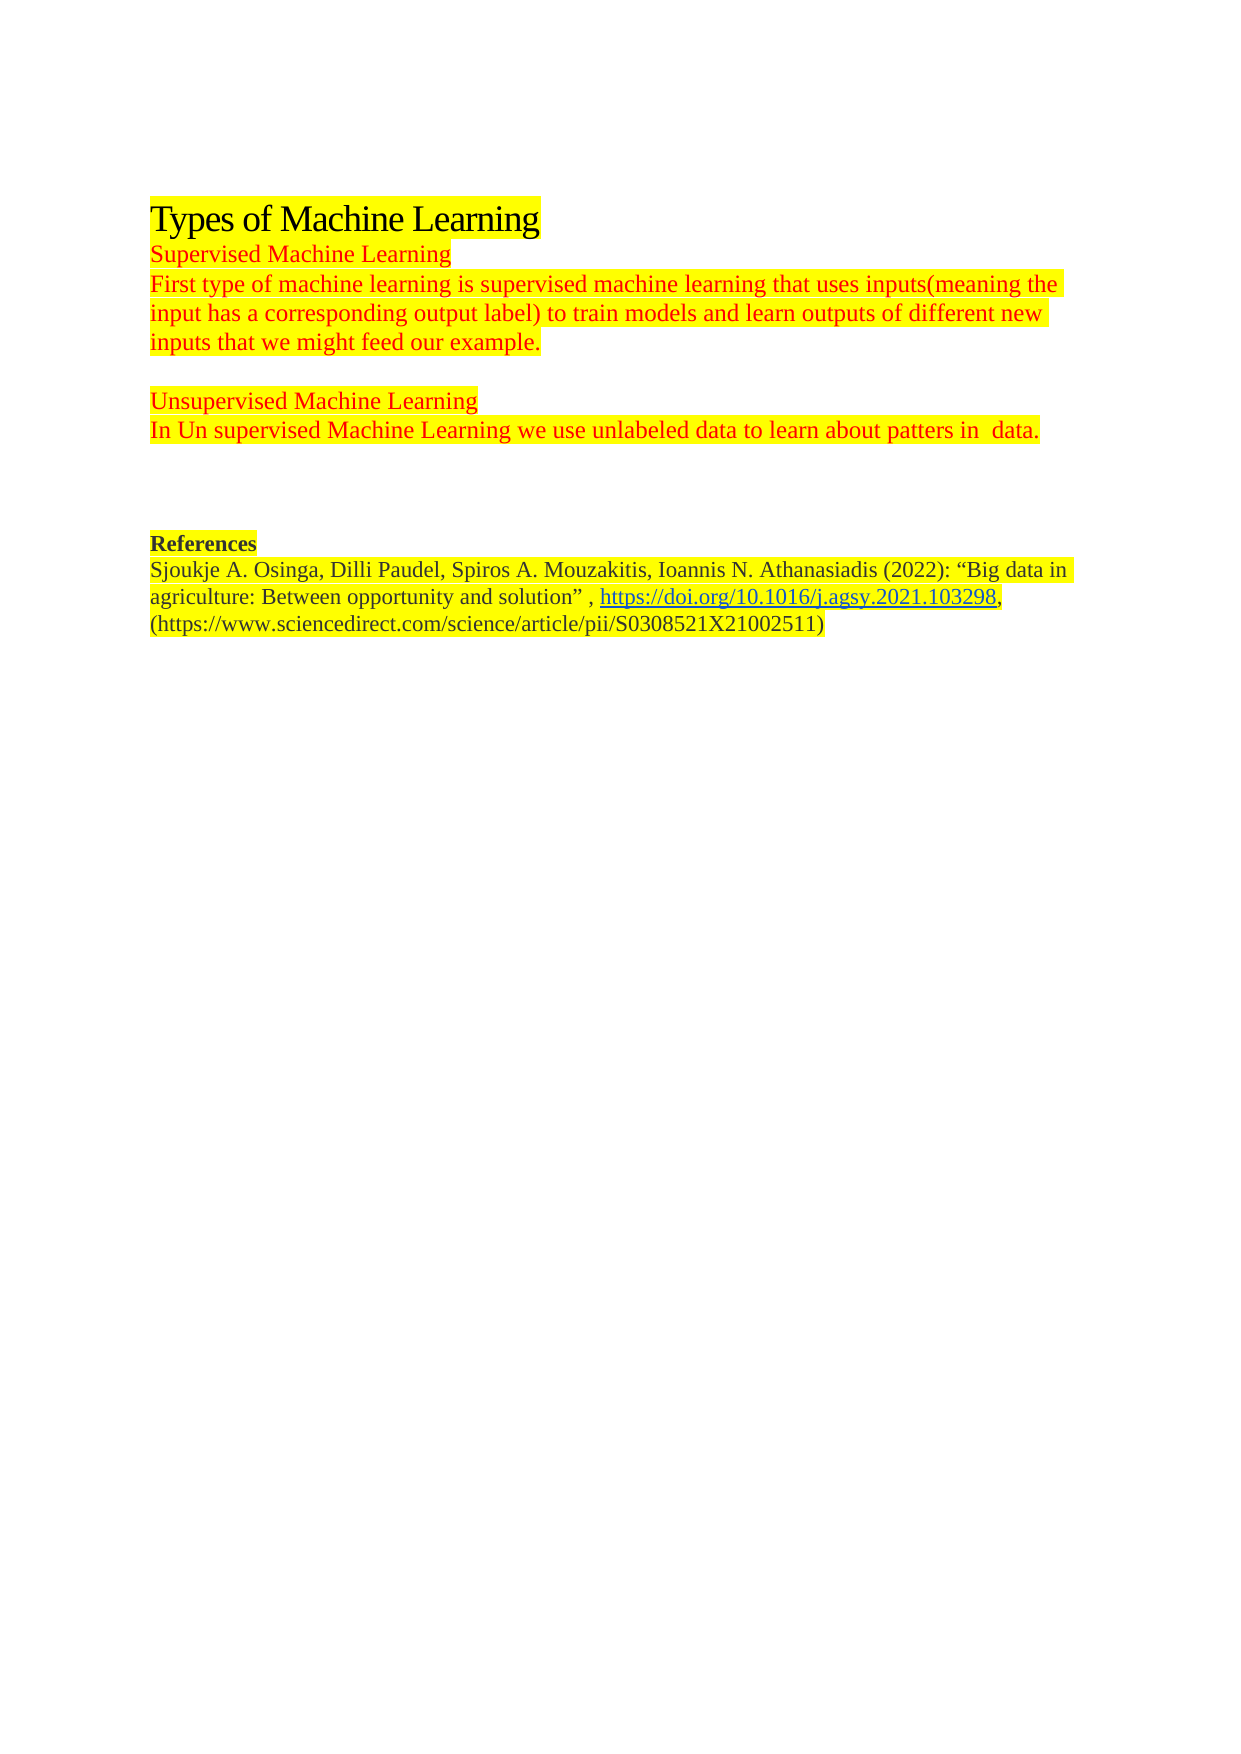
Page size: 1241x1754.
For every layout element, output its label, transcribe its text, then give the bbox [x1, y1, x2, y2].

text In Un supervised Machine Learning we use unlabeled data to learn about patters in data. [150, 415, 1090, 444]
title Types of Machine Learning [150, 196, 1090, 239]
text References [150, 530, 1090, 556]
text Sjoukje A. Osinga, Dilli Paudel, Spiros A. Mouzakitis, Ioannis N. Athanasiadis (2022): “Big data in agriculture: Between opportunity and solution” , https://doi.org/10.1016/j.agsy.2021.103298,(https://www.sciencedirect.com/science/article/pii/S0308521X21002511) [150, 557, 1090, 637]
text First type of machine learning is supervised machine learning that uses inputs(meaning the input has a corresponding output label) to train models and learn outputs of different new inputs that we might feed our example. [150, 269, 1090, 356]
text Unsupervised Machine Learning [150, 386, 1090, 414]
text Supervised Machine Learning [150, 239, 1090, 268]
